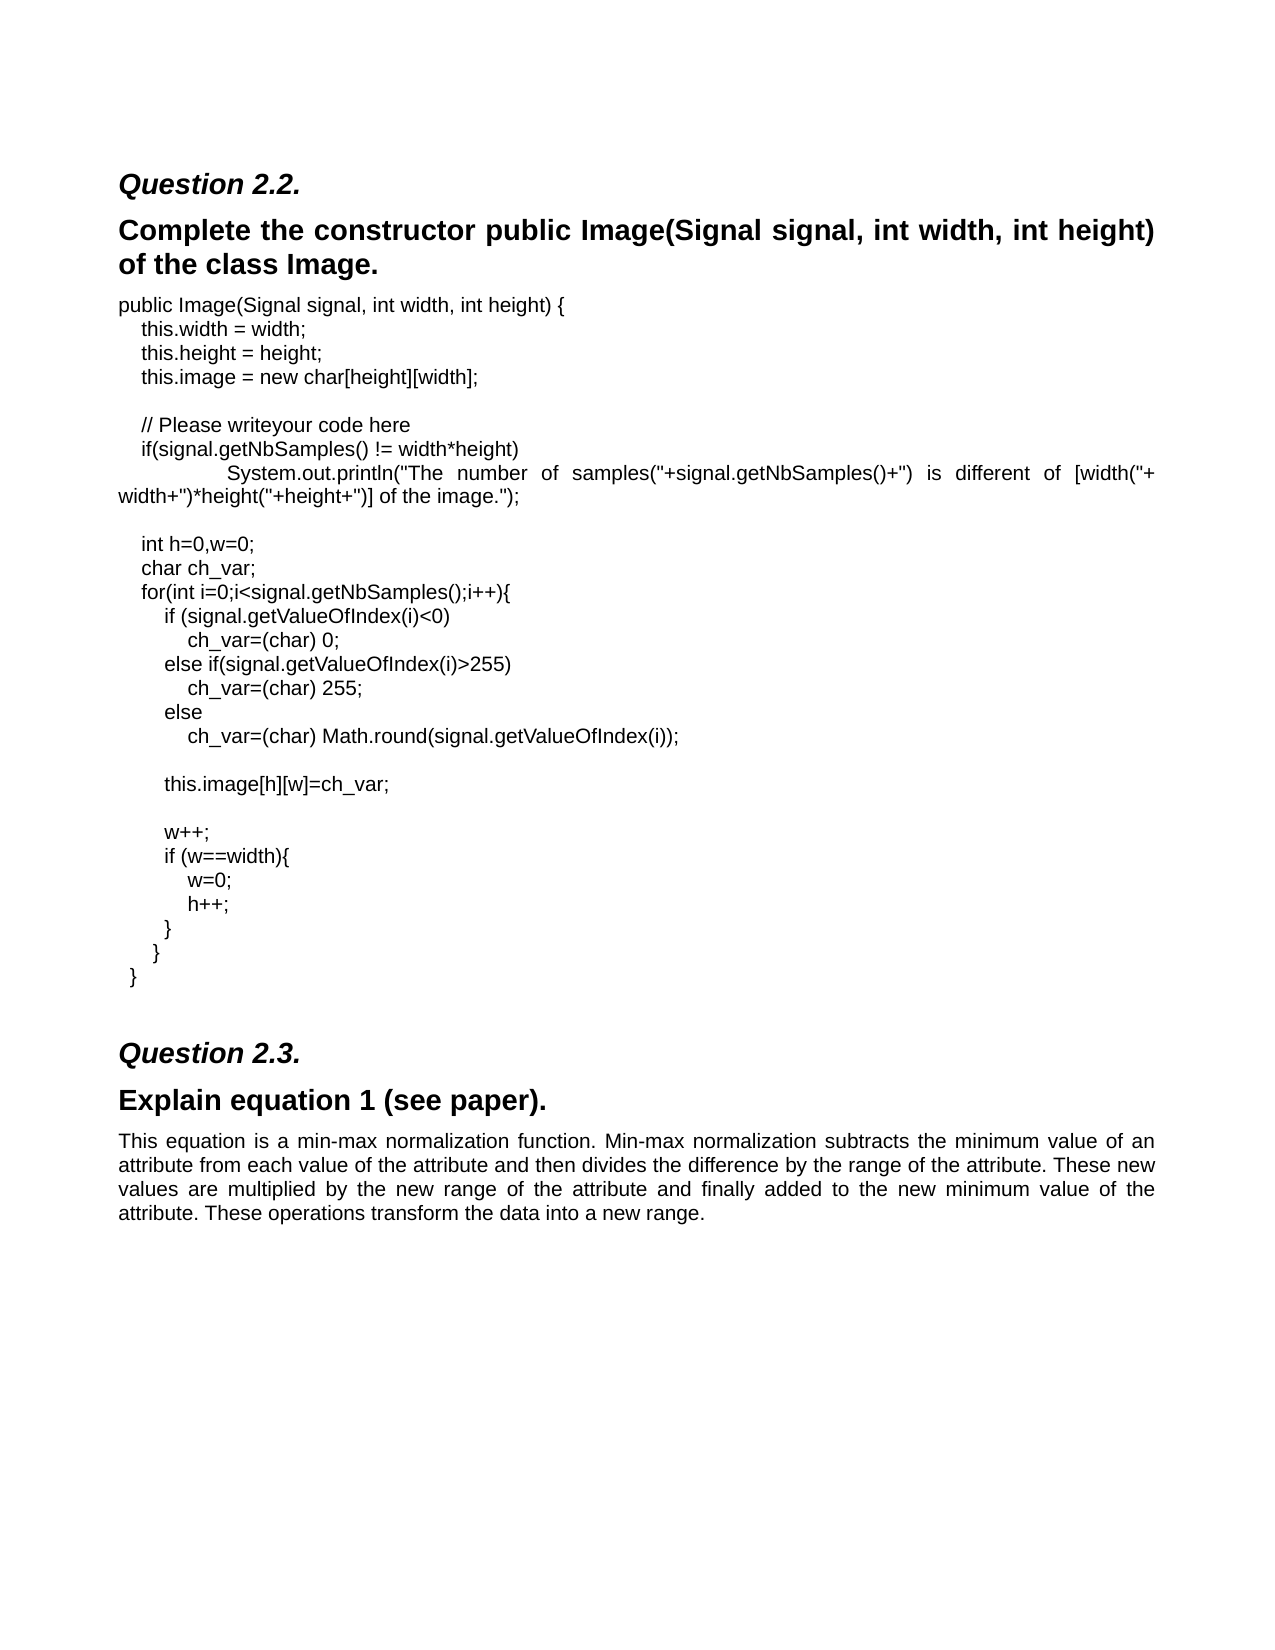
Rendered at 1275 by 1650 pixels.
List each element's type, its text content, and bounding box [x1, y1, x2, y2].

text this.height = height; [118, 341, 1157, 364]
text if (signal.getValueOfIndex(i)<0) [118, 604, 1157, 628]
text this.image[h][w]=ch_var; [118, 772, 1157, 796]
text } [118, 963, 1157, 987]
text ch_var=(char) 255; [118, 676, 1157, 700]
text Explain equation 1 (see paper). [118, 1082, 1157, 1116]
text ch_var=(char) 0; [118, 628, 1157, 652]
text } [118, 916, 1157, 939]
text if (w==width){ [118, 844, 1157, 868]
subtitle Question 2.2. [118, 167, 1157, 201]
text w=0; [118, 868, 1157, 892]
text if(signal.getNbSamples() != width*height) [118, 436, 1157, 460]
text ch_var=(char) Math.round(signal.getValueOfIndex(i)); [118, 724, 1157, 748]
text h++; [118, 892, 1157, 916]
text else [118, 700, 1157, 724]
text System.out.println("The number of samples("+signal.getNbSamples()+") is different of [width("+ width+")*height("+height+")] of the image."); [118, 460, 1157, 508]
text this.width = width; [118, 317, 1157, 341]
text This equation is a min-max normalization function. Min-max normalization subtracts the minimum value of an attribute from each value of the attribute and then divides the difference by the range of the attribute. These new values are multiplied by the new range of the attribute and finally added to the new minimum value of the attribute. These operations transform the data into a new range. [118, 1128, 1157, 1224]
text char ch_var; [118, 556, 1157, 580]
text } [118, 939, 1157, 963]
subtitle Question 2.3. [118, 1036, 1157, 1070]
text int h=0,w=0; [118, 532, 1157, 556]
text w++; [118, 820, 1157, 844]
text public Image(Signal signal, int width, int height) { [118, 293, 1157, 317]
text // Please writeyour code here [118, 412, 1157, 436]
text for(int i=0;i<signal.getNbSamples();i++){ [118, 580, 1157, 604]
text this.image = new char[height][width]; [118, 364, 1157, 388]
text else if(signal.getValueOfIndex(i)>255) [118, 652, 1157, 676]
text Complete the constructor public Image(Signal signal, int width, int height) of the class Image. [118, 213, 1157, 280]
